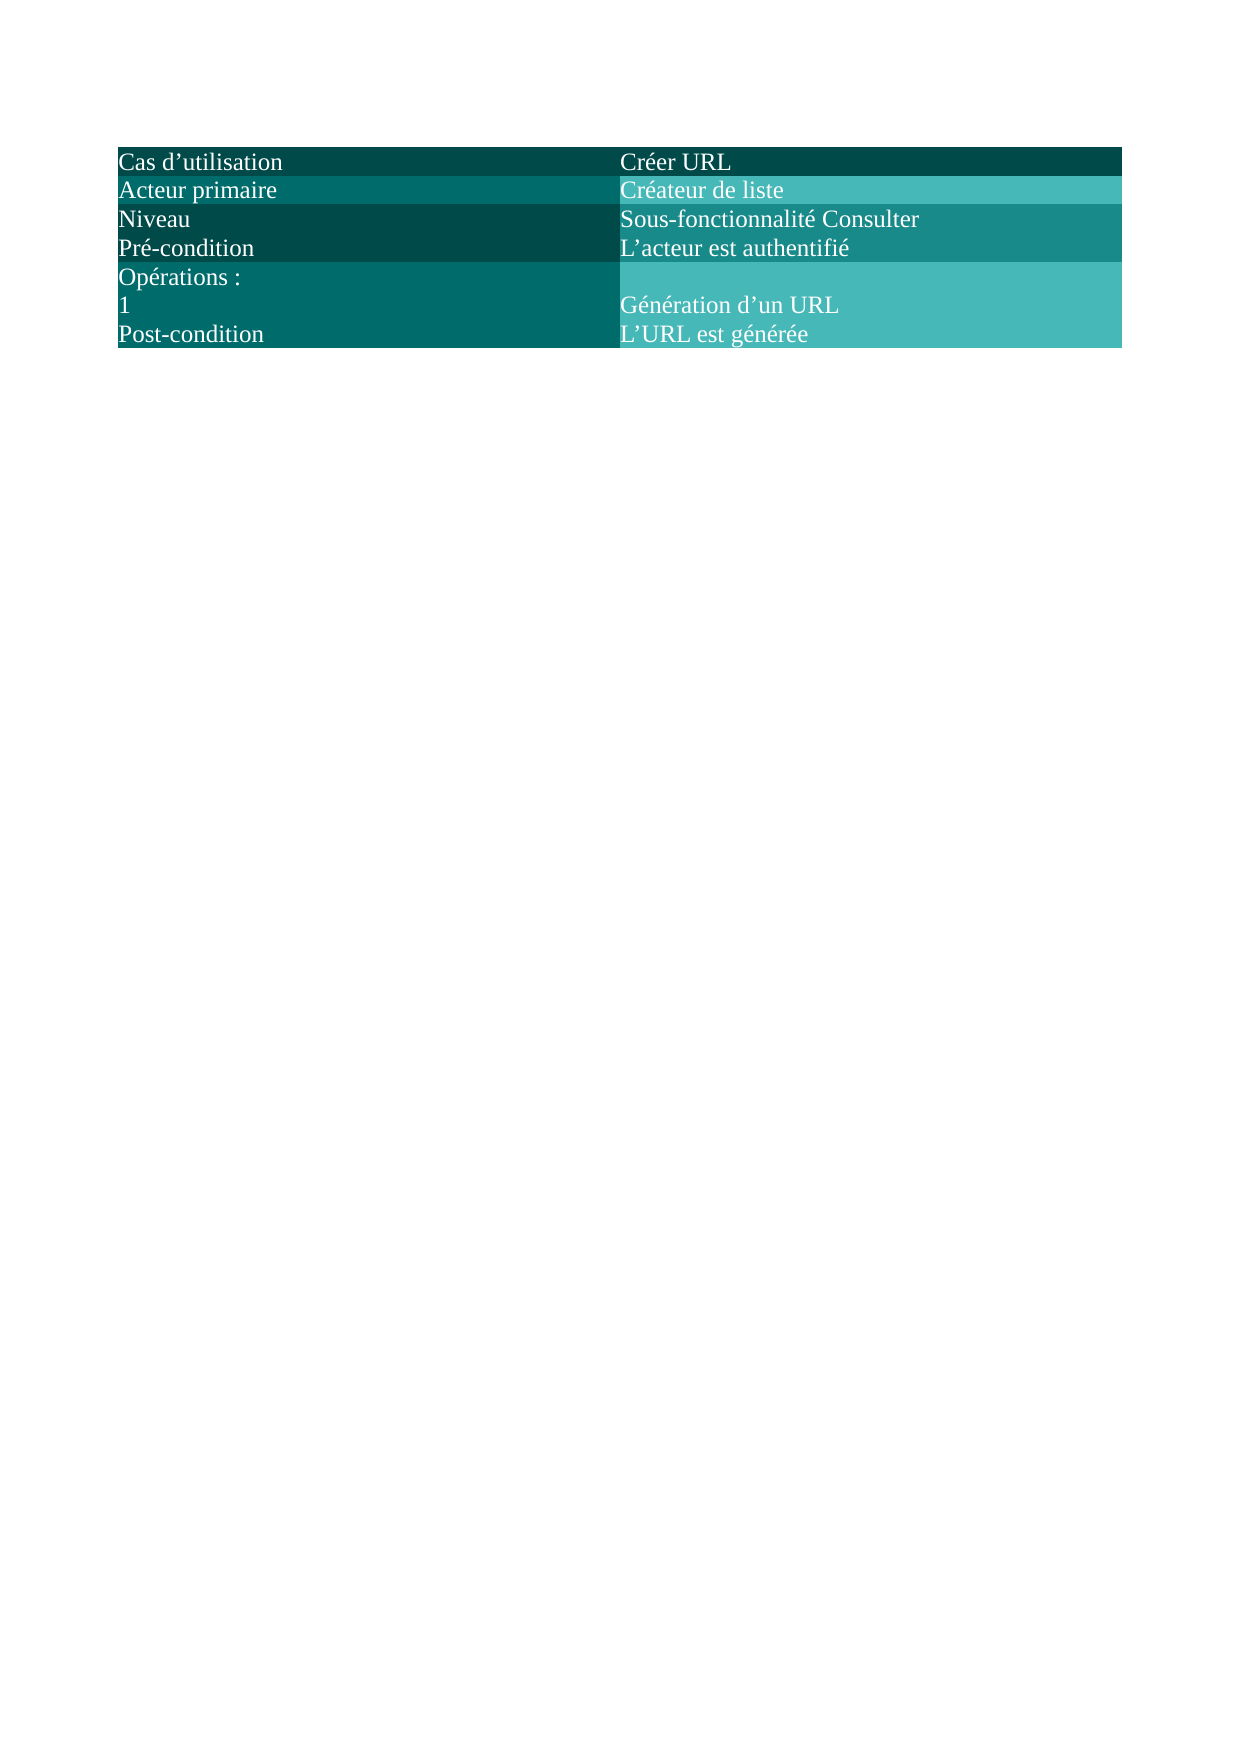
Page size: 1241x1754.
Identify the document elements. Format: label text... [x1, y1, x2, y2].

table_cell Créateur de liste [620, 176, 1122, 204]
table_cell L’acteur est authentifié [620, 233, 1122, 262]
table_cell Pré-condition [118, 233, 620, 262]
table_header Cas d’utilisation [118, 147, 620, 176]
table_cell Opérations : [118, 262, 620, 291]
table_cell L’URL est générée [620, 319, 1122, 348]
table_header Créer URL [620, 147, 1122, 176]
table_cell Post-condition [118, 319, 620, 348]
table_cell [620, 262, 1122, 291]
table_cell 1 [118, 291, 620, 319]
table_cell Sous-fonctionnalité Consulter [620, 204, 1122, 233]
table_cell Génération d’un URL [620, 291, 1122, 319]
table_cell Niveau [118, 204, 620, 233]
table_cell Acteur primaire [118, 176, 620, 204]
